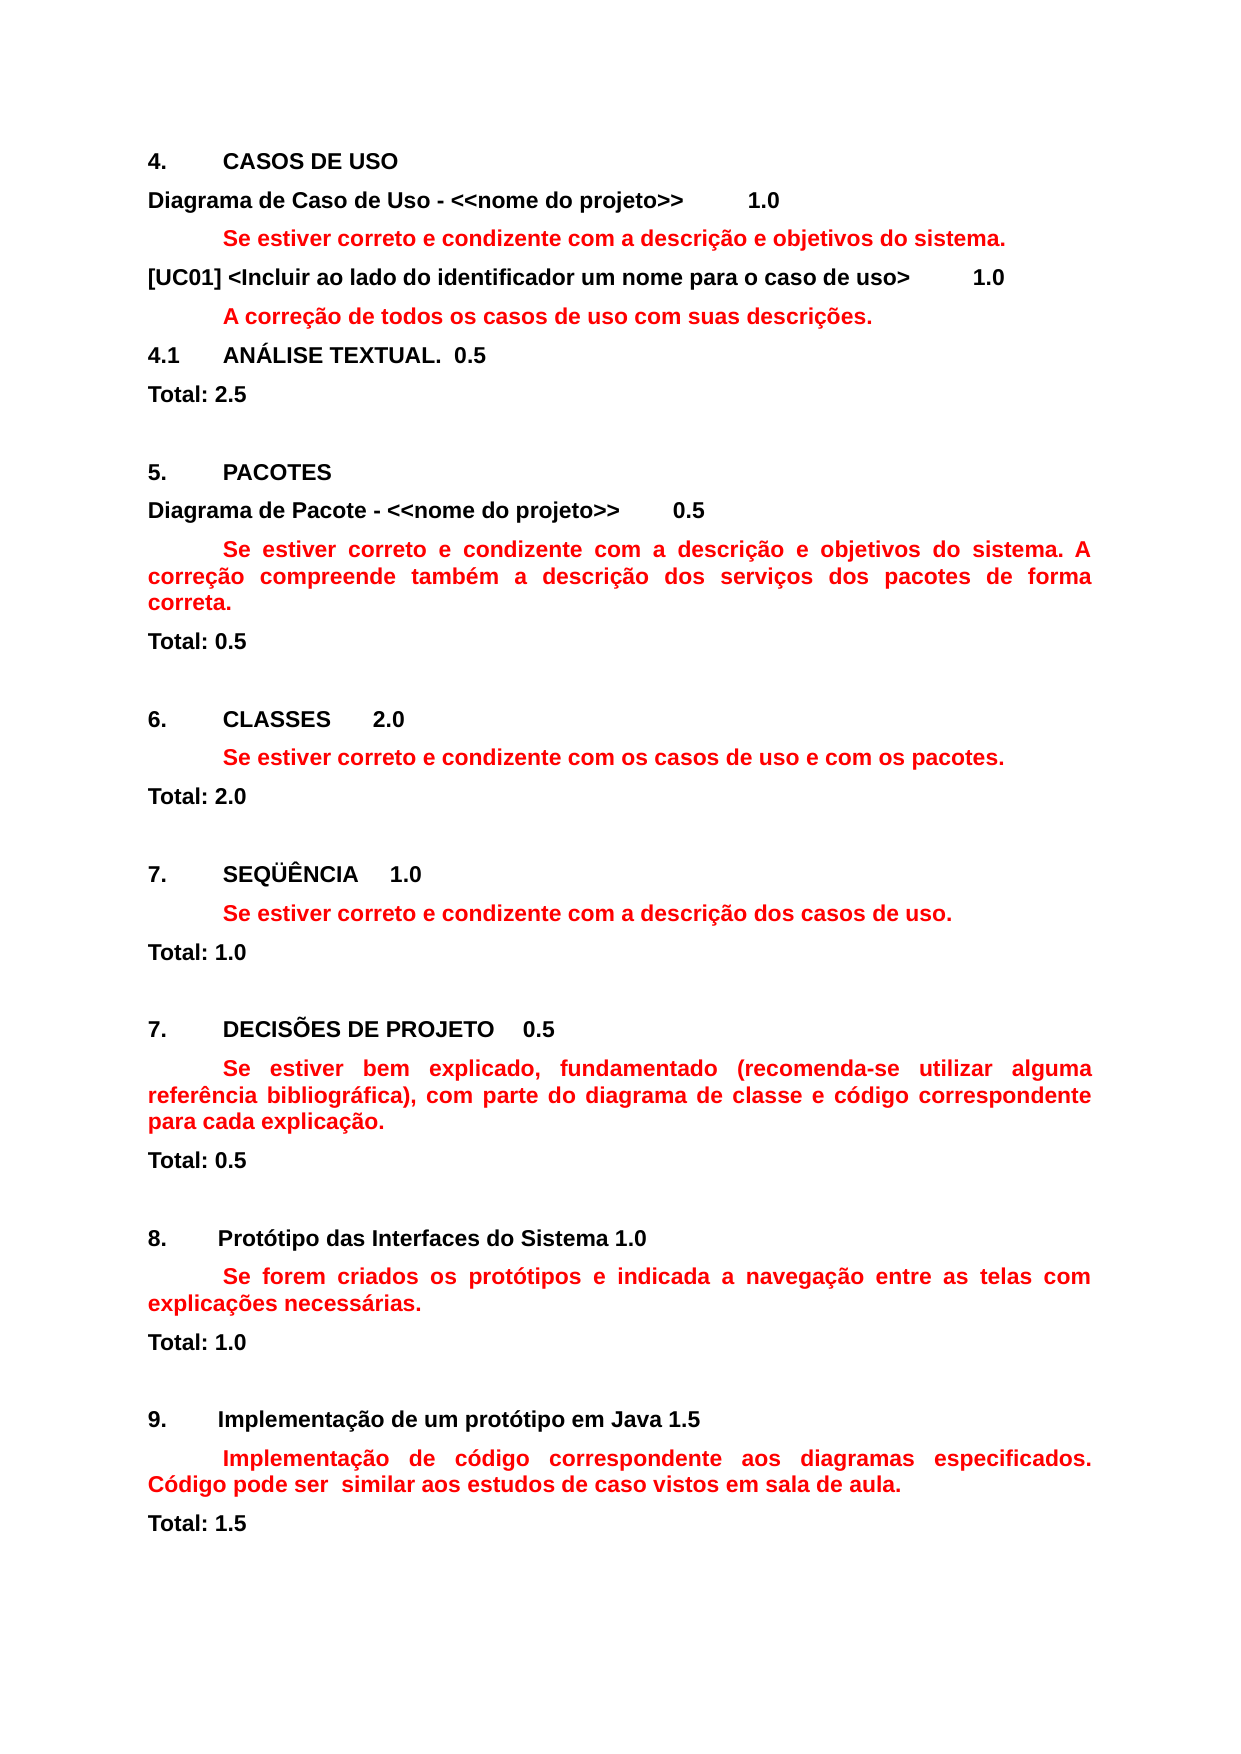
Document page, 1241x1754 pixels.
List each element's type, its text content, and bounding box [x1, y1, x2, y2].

text 9. Implementação de um protótipo em Java 1.5 [148, 1406, 1092, 1433]
text Se estiver correto e condizente com a descrição e objetivos do sistema. [148, 225, 1092, 252]
text 5. PACOTES [148, 458, 1092, 485]
text Se estiver correto e condizente com a descrição e objetivos do sistema. A correção compreende também a descrição dos serviços dos pacotes de forma correta. [148, 536, 1092, 615]
text Se estiver correto e condizente com a descrição dos casos de uso. [148, 900, 1092, 926]
text Total: 1.0 [148, 1328, 1092, 1355]
text Total: 0.5 [148, 628, 1092, 654]
text 6. CLASSES 2.0 [148, 706, 1092, 732]
text 8. Protótipo das Interfaces do Sistema 1.0 [148, 1224, 1092, 1251]
text Se estiver correto e condizente com os casos de uso e com os pacotes. [148, 744, 1092, 771]
text 7. DECISÕES DE PROJETO 0.5 [148, 1016, 1092, 1043]
text [UC01] <Incluir ao lado do identificador um nome para o caso de uso> 1.0 [148, 264, 1092, 291]
text 4. CASOS DE USO [148, 148, 1092, 174]
text Total: 1.0 [148, 939, 1092, 965]
text Se forem criados os protótipos e indicada a navegação entre as telas com explicações necessárias. [148, 1263, 1092, 1316]
text Diagrama de Caso de Uso - <<nome do projeto>> 1.0 [148, 187, 1092, 213]
text Implementação de código correspondente aos diagramas especificados. Código pode ser similar aos estudos de caso vistos em sala de aula. [148, 1445, 1092, 1498]
text 4.1 ANÁLISE TEXTUAL. 0.5 [148, 342, 1092, 368]
text Total: 2.0 [148, 783, 1092, 809]
text Se estiver bem explicado, fundamentado (recomenda-se utilizar alguma referência bibliográfica), com parte do diagrama de classe e código correspondente para cada explicação. [148, 1055, 1092, 1134]
text Total: 1.5 [148, 1510, 1092, 1537]
text Total: 0.5 [148, 1147, 1092, 1173]
text A correção de todos os casos de uso com suas descrições. [148, 303, 1092, 329]
text Total: 2.5 [148, 381, 1092, 407]
text 7. SEQÜÊNCIA 1.0 [148, 861, 1092, 887]
text Diagrama de Pacote - <<nome do projeto>> 0.5 [148, 497, 1092, 524]
